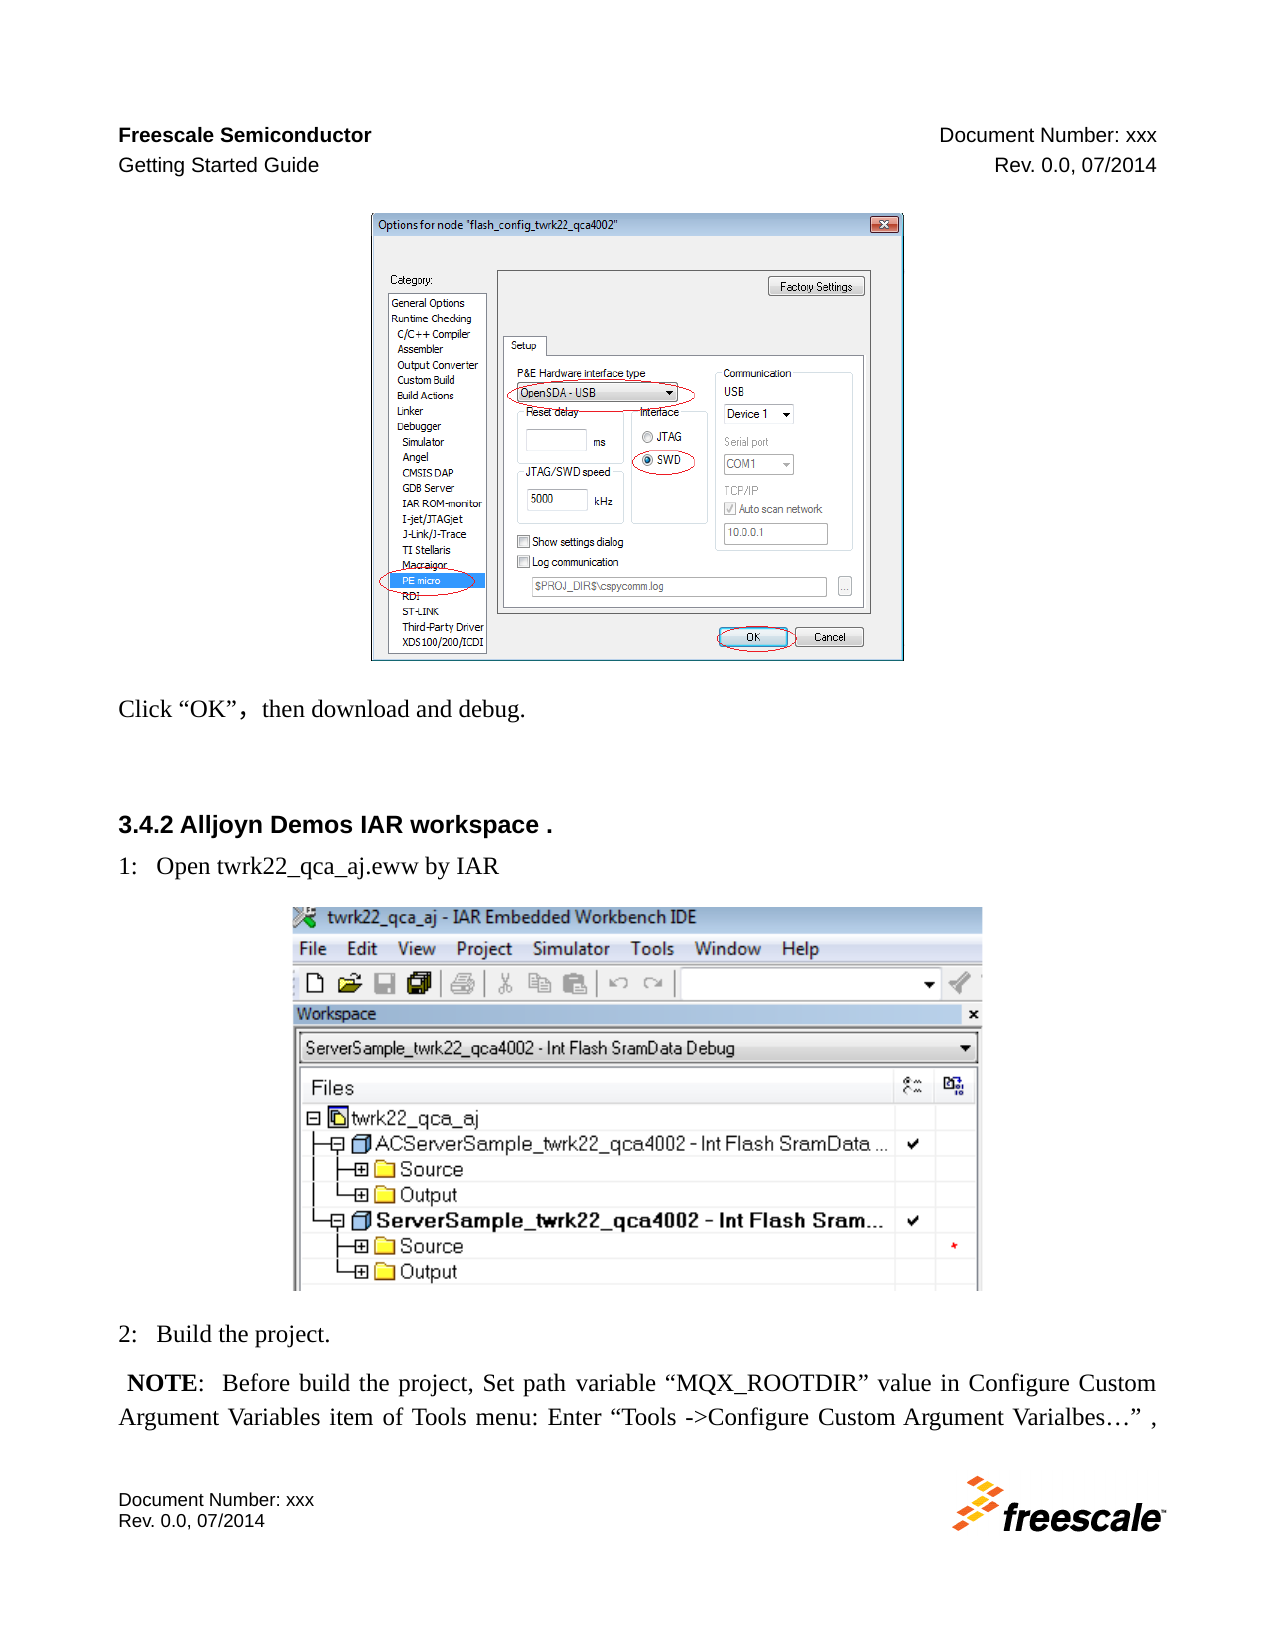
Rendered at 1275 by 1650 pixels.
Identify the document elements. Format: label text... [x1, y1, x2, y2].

list 1: Open twrk22_qca_aj.eww by IAR [118, 851, 1157, 880]
text Click “OK”，then download and debug. [118, 688, 1157, 724]
subtitle 3.4.2 Alljoyn Demos IAR workspace . [118, 810, 1157, 839]
picture [292, 907, 983, 1291]
picture [371, 213, 905, 661]
text NOTE: Before build the project, Set path variable “MQX_ROOTDIR” value in Configure Custom Argument Variables item of Tools menu: Enter “Tools ->Configure Custom Argument Varialbes…” , [118, 1368, 1157, 1431]
list 2: Build the project. [118, 1319, 1157, 1348]
